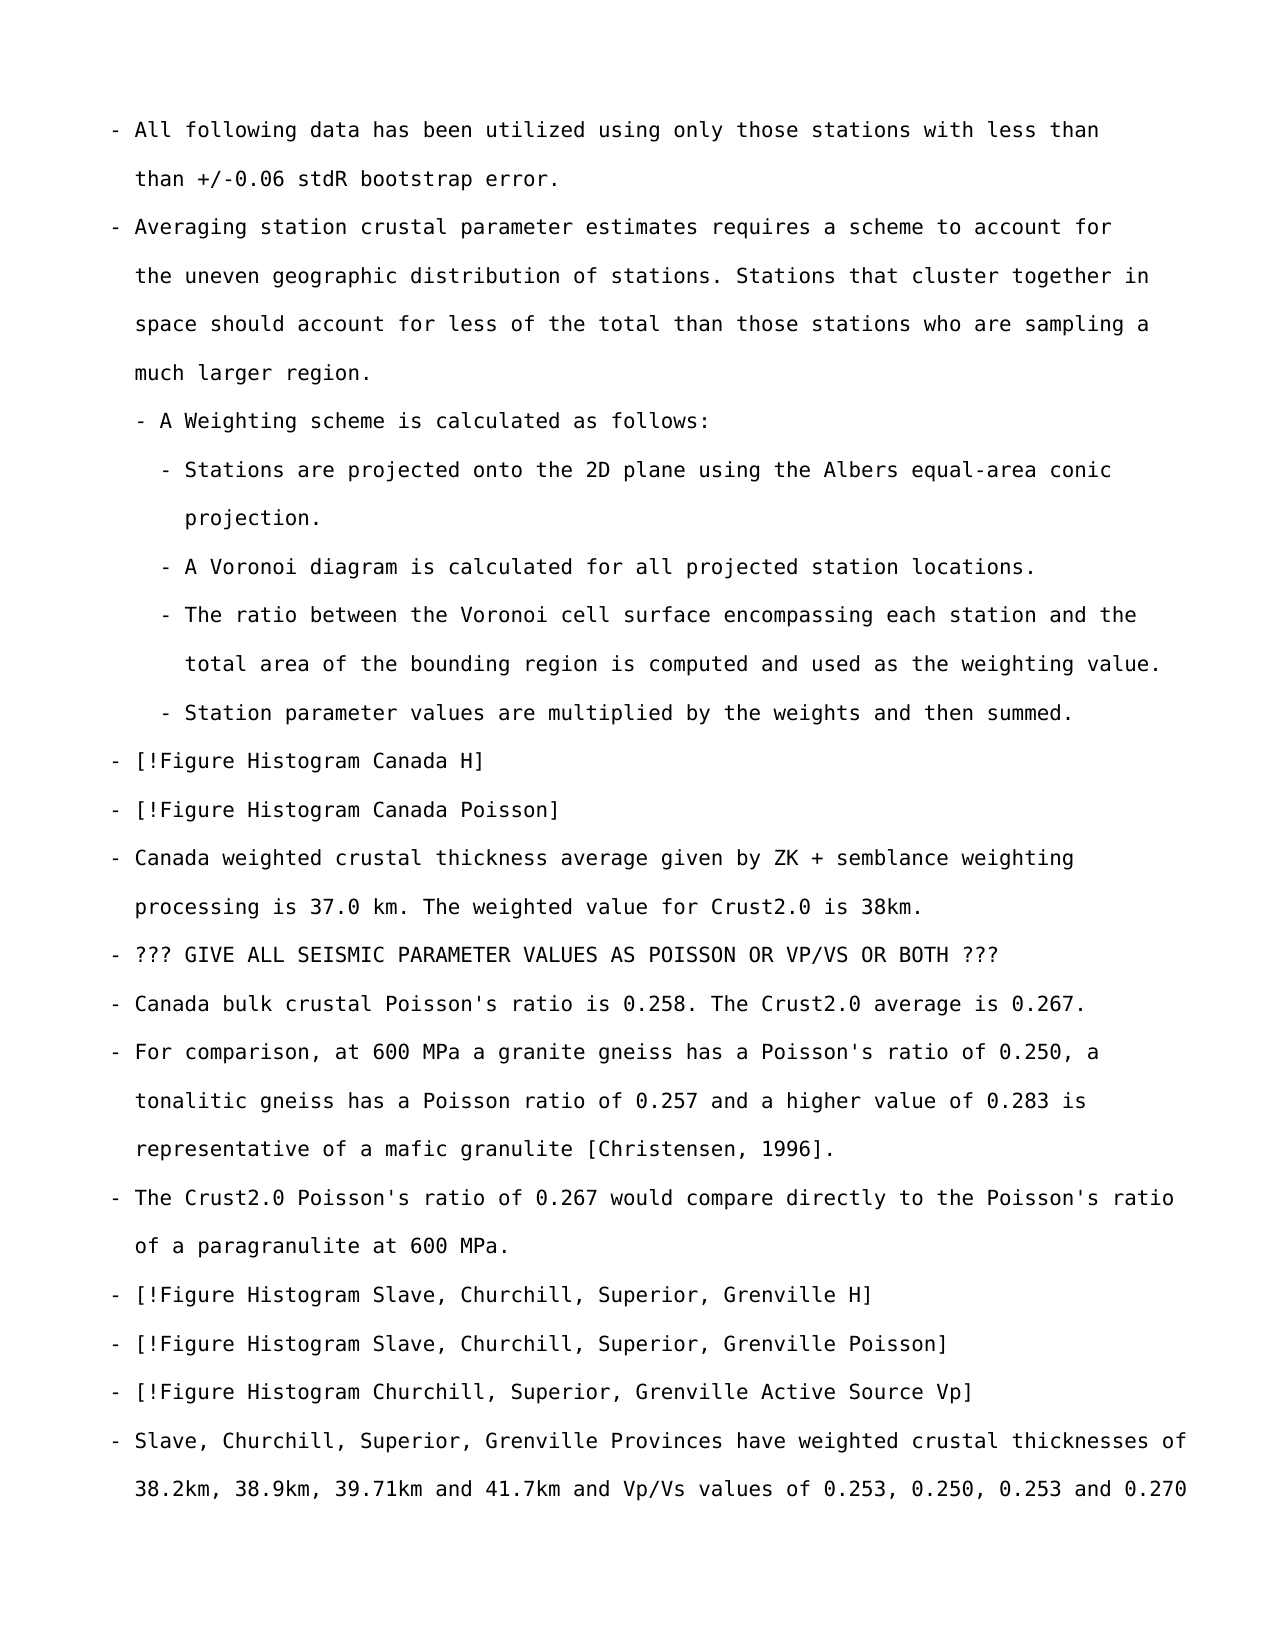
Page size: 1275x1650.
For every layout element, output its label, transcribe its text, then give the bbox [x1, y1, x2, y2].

text tonalitic gneiss has a Poisson ratio of 0.257 and a higher value of 0.283 is [59, 1089, 1216, 1113]
text - A Weighting scheme is calculated as follows: [59, 409, 1216, 434]
text - Stations are projected onto the 2D plane using the Albers equal-area conic [59, 458, 1216, 482]
text - [!Figure Histogram Slave, Churchill, Superior, Grenville Poisson] [59, 1332, 1216, 1356]
text the uneven geographic distribution of stations. Stations that cluster together in [59, 264, 1216, 288]
text - The Crust2.0 Poisson's ratio of 0.267 would compare directly to the Poisson's ratio [59, 1186, 1216, 1210]
text of a paragranulite at 600 MPa. [59, 1234, 1216, 1259]
text representative of a mafic granulite [Christensen, 1996]. [59, 1137, 1216, 1162]
text much larger region. [59, 361, 1216, 385]
text - A Voronoi diagram is calculated for all projected station locations. [59, 555, 1216, 579]
text - For comparison, at 600 MPa a granite gneiss has a Poisson's ratio of 0.250, a [59, 1040, 1216, 1065]
text 38.2km, 38.9km, 39.71km and 41.7km and Vp/Vs values of 0.253, 0.250, 0.253 and 0.270 [59, 1477, 1216, 1502]
text - All following data has been utilized using only those stations with less than [59, 118, 1216, 142]
text projection. [59, 506, 1216, 531]
text processing is 37.0 km. The weighted value for Crust2.0 is 38km. [59, 895, 1216, 919]
text - ??? GIVE ALL SEISMIC PARAMETER VALUES AS POISSON OR VP/VS OR BOTH ??? [59, 943, 1216, 968]
text space should account for less of the total than those stations who are sampling a [59, 312, 1216, 337]
text - [!Figure Histogram Slave, Churchill, Superior, Grenville H] [59, 1283, 1216, 1307]
text - [!Figure Histogram Canada H] [59, 749, 1216, 773]
text total area of the bounding region is computed and used as the weighting value. [59, 652, 1216, 676]
text - Canada weighted crustal thickness average given by ZK + semblance weighting [59, 846, 1216, 871]
text - Canada bulk crustal Poisson's ratio is 0.258. The Crust2.0 average is 0.267. [59, 992, 1216, 1016]
text than +/-0.06 stdR bootstrap error. [59, 167, 1216, 191]
text - Averaging station crustal parameter estimates requires a scheme to account for [59, 215, 1216, 239]
text - The ratio between the Voronoi cell surface encompassing each station and the [59, 603, 1216, 628]
text - Station parameter values are multiplied by the weights and then summed. [59, 701, 1216, 725]
text - [!Figure Histogram Churchill, Superior, Grenville Active Source Vp] [59, 1380, 1216, 1404]
text - Slave, Churchill, Superior, Grenville Provinces have weighted crustal thicknesses of [59, 1429, 1216, 1453]
text - [!Figure Histogram Canada Poisson] [59, 798, 1216, 822]
